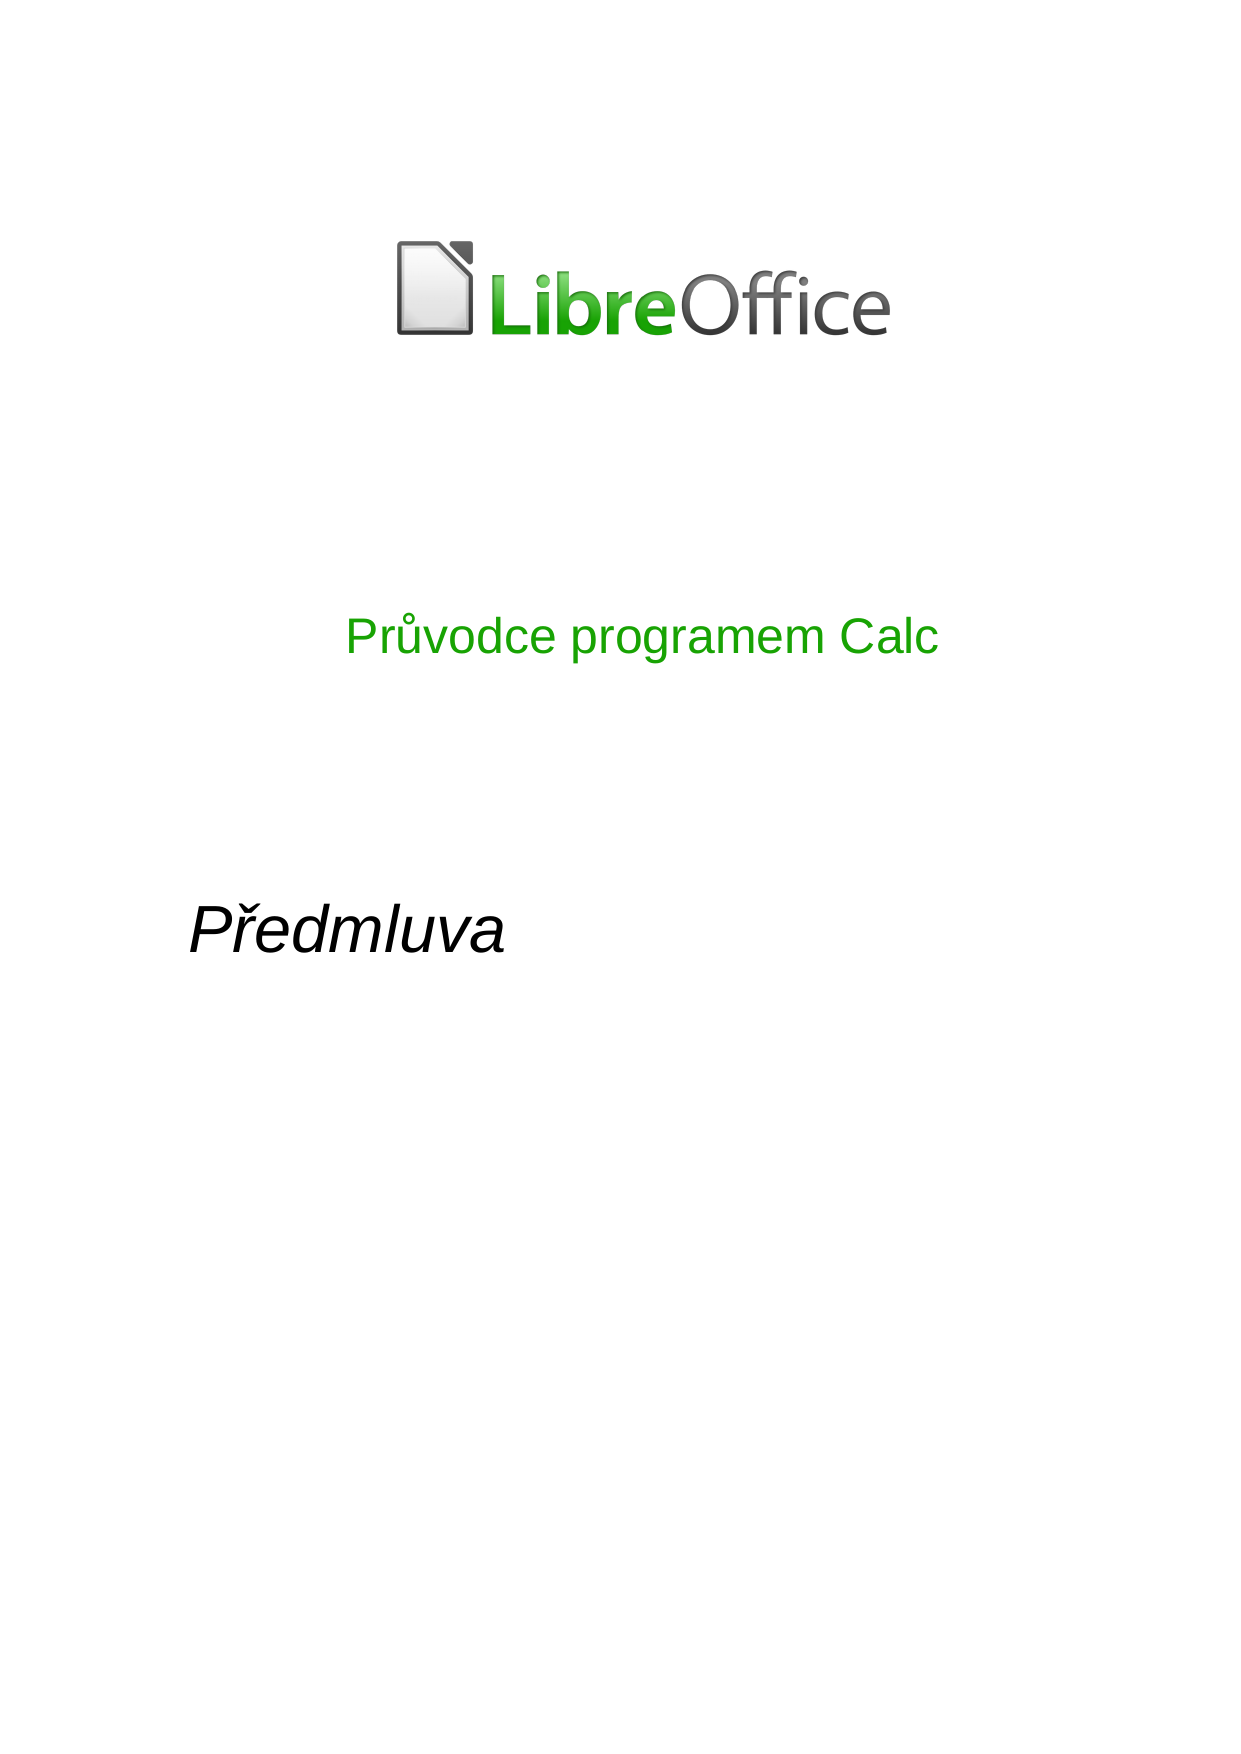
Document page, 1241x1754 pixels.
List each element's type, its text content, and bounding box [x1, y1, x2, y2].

title Předmluva [188, 889, 1098, 966]
picture [392, 236, 893, 342]
text Průvodce programem Calc [188, 607, 1098, 664]
